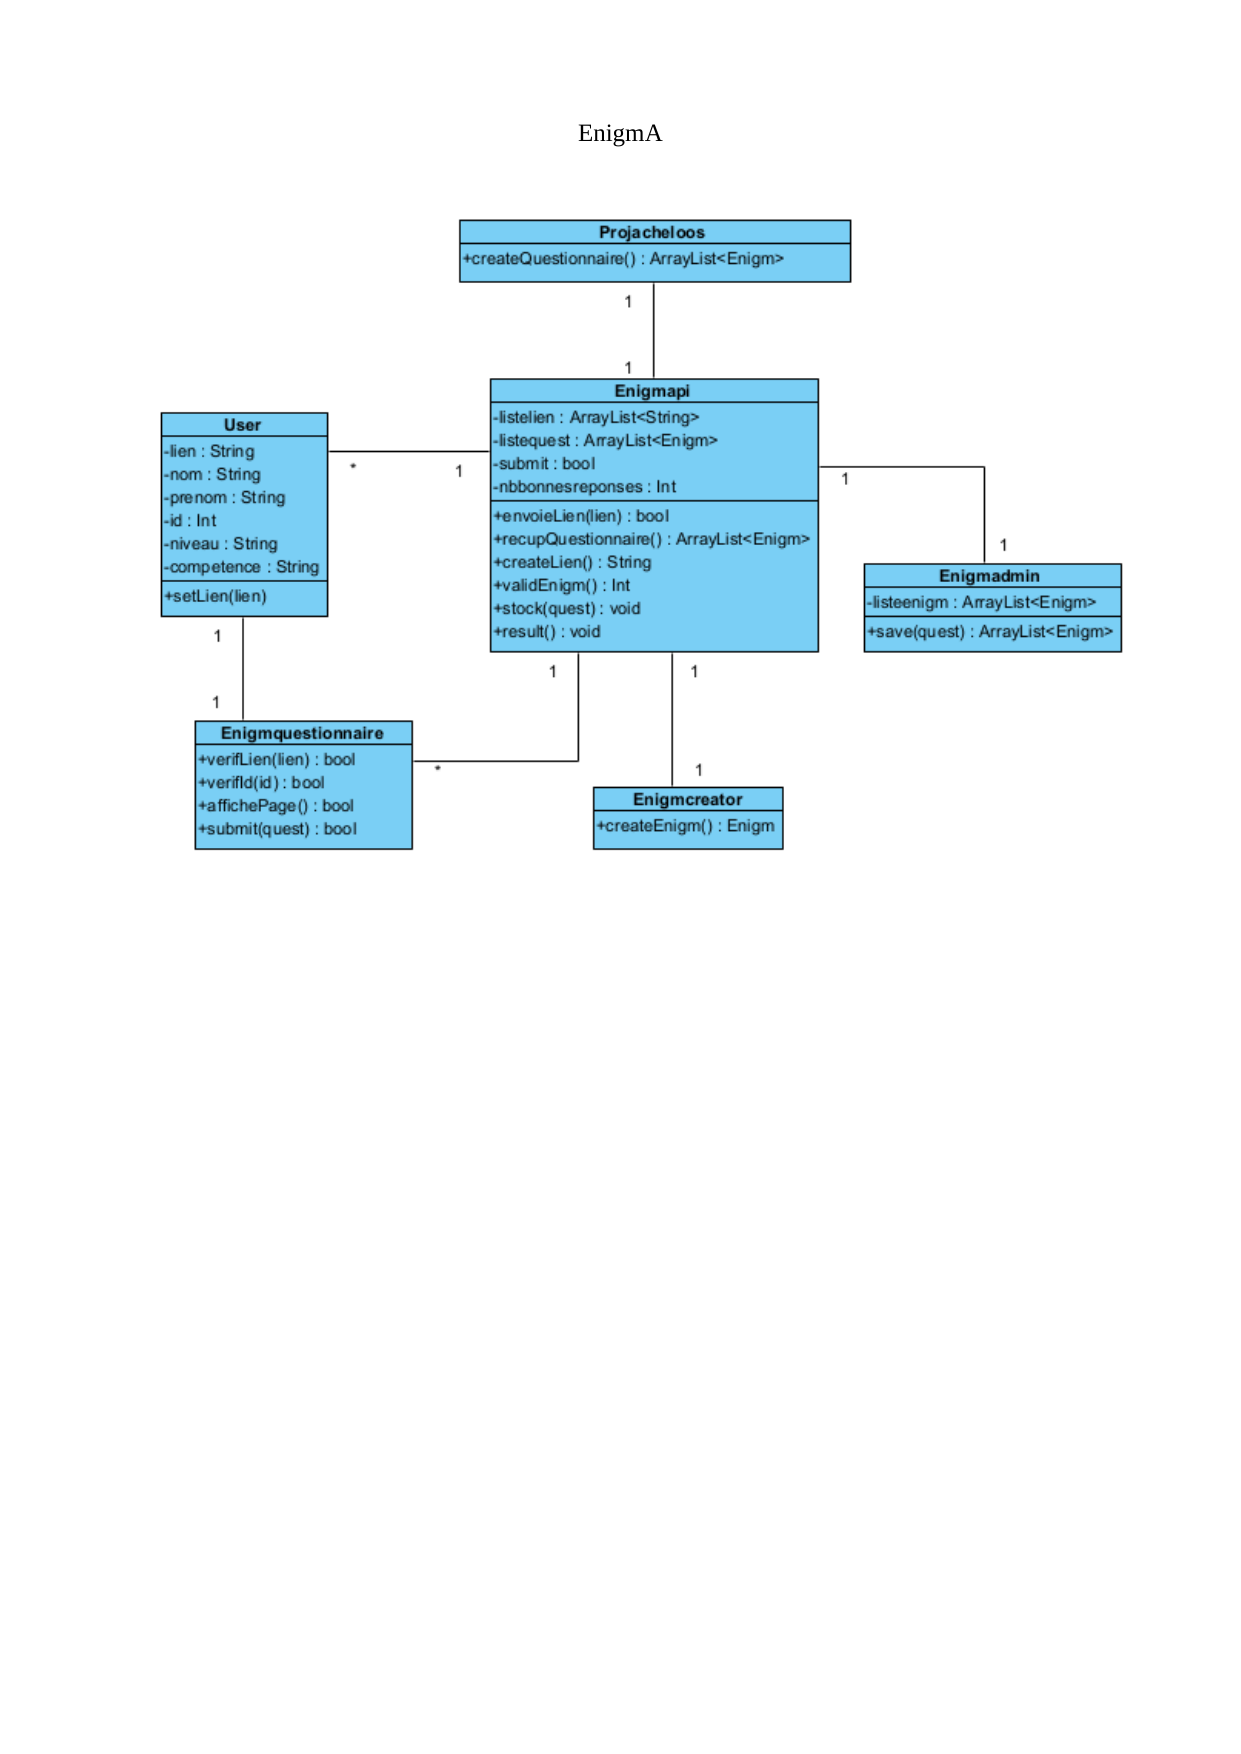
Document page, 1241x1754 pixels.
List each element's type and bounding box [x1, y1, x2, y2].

picture [121, 190, 1147, 901]
